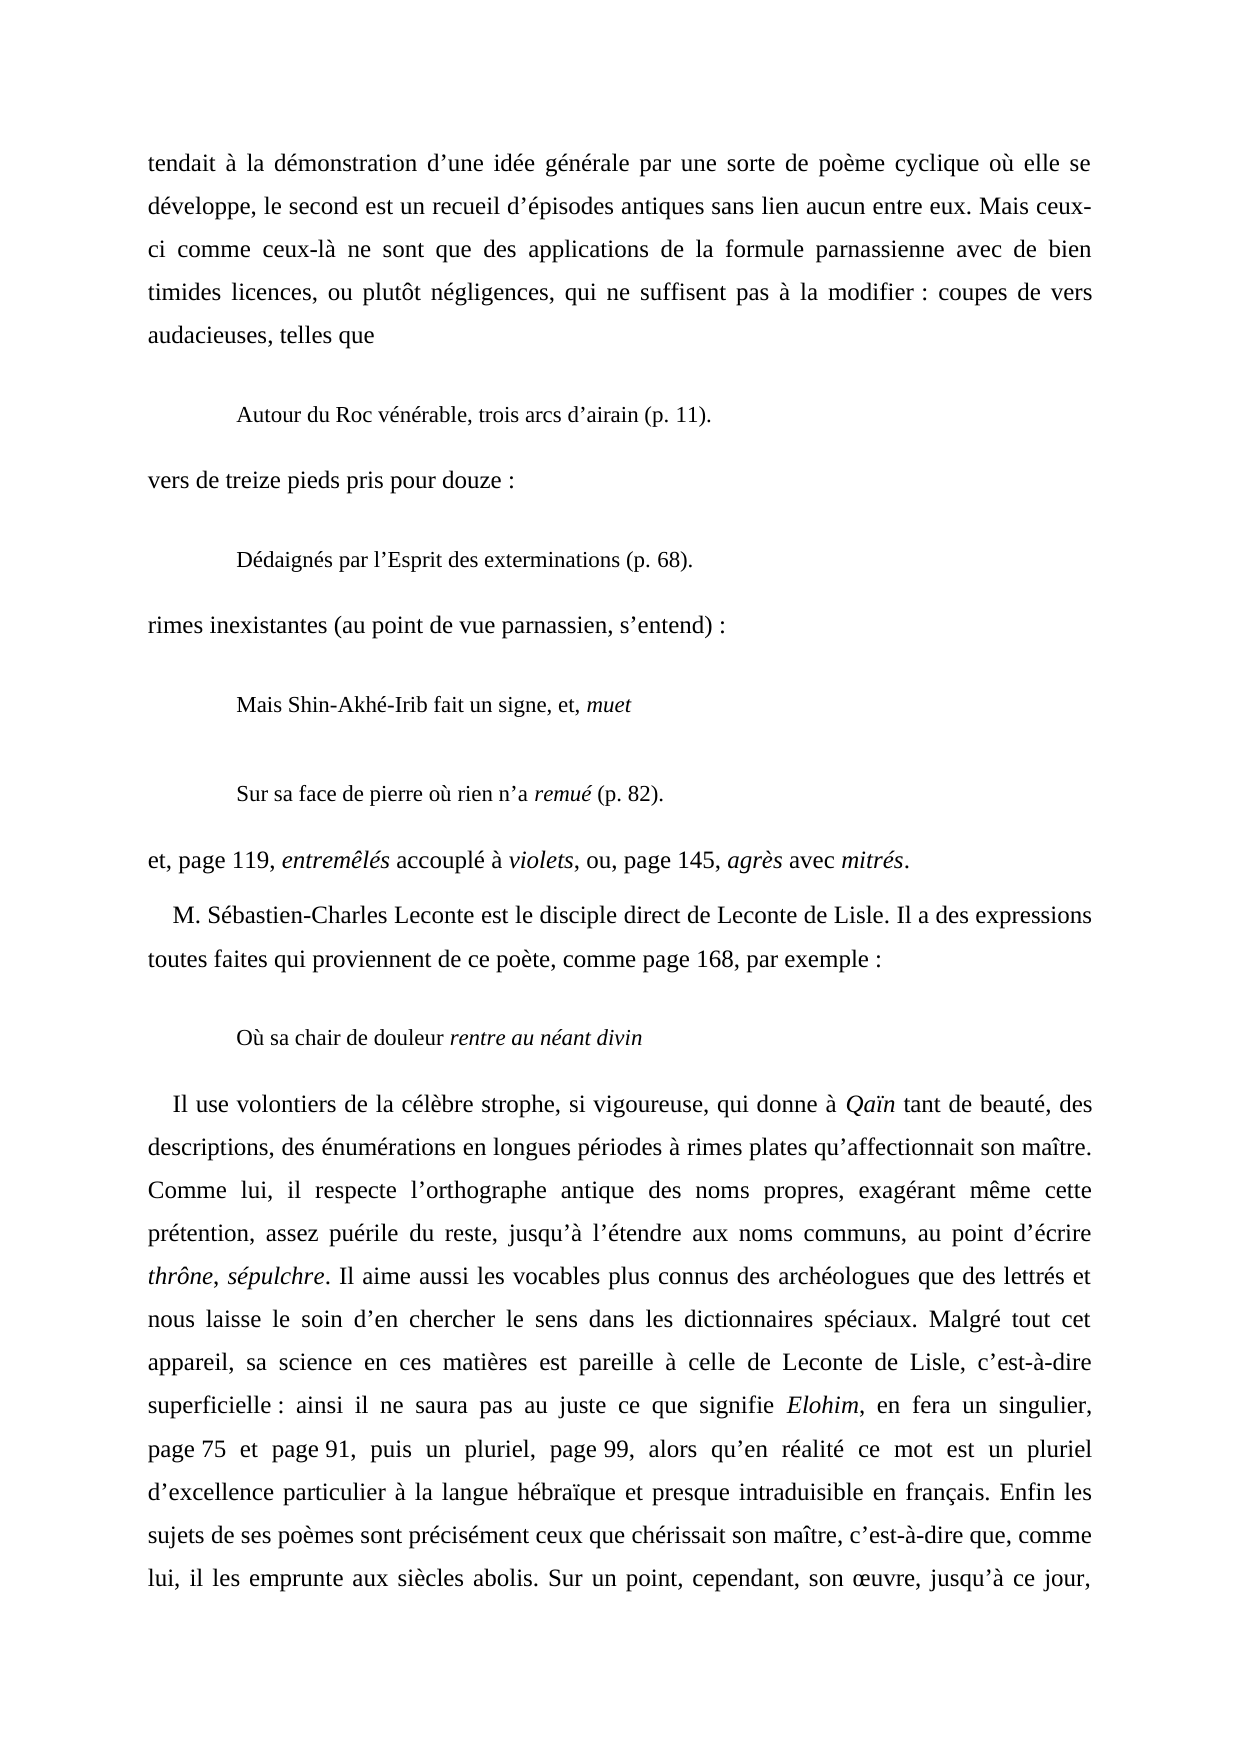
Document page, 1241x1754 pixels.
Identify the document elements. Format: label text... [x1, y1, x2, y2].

text Autour du Roc vénérable, trois arcs d’airain (p. 11). [236, 401, 1093, 427]
text vers de treize pieds pris pour douze : [148, 465, 1093, 494]
text Sur sa face de pierre où rien n’a remué (p. 82). [236, 780, 1093, 807]
text Mais Shin-Akhé-Irib fait un signe, et, muet [236, 691, 1093, 717]
text tendait à la démonstration d’une idée générale par une sorte de poème cyclique où elle se développe, le second est un recueil d’épisodes antiques sans lien aucun entre eux. Mais ceux-ci comme ceux-là ne sont que des applications de la formule parnassienne avec de bien timides licences, ou plutôt négligences, qui ne suffisent pas à la modifier : coupes de vers audacieuses, telles que [148, 148, 1093, 349]
text Où sa chair de douleur rentre au néant divin [236, 1024, 1093, 1051]
text Il use volontiers de la célèbre strophe, si vigoureuse, qui donne à Qaïn tant de beauté, des descriptions, des énumérations en longues périodes à rimes plates qu’affectionnait son maître. Comme lui, il respecte l’orthographe antique des noms propres, exagérant même cette prétention, assez puérile du reste, jusqu’à l’étendre aux noms communs, au point d’écrire thrône, sépulchre. Il aime aussi les vocables plus connus des archéologues que des lettrés et nous laisse le soin d’en chercher le sens dans les dictionnaires spéciaux. Malgré tout cet appareil, sa science en ces matières est pareille à celle de Leconte de Lisle, c’est-à-dire superficielle : ainsi il ne saura pas au juste ce que signifie Elohim, en fera un singulier, page 75 et page 91, puis un pluriel, page 99, alors qu’en réalité ce mot est un pluriel d’excellence particulier à la langue hébraïque et presque intraduisible en français. Enfin les sujets de ses poèmes sont précisément ceux que chérissait son maître, c’est-à-dire que, comme lui, il les emprunte aux siècles abolis. Sur un point, cependant, son œuvre, jusqu’à ce jour, [148, 1089, 1093, 1592]
text et, page 119, entremêlés accouplé à violets, ou, page 145, agrès avec mitrés. [148, 845, 1093, 874]
text Dédaignés par l’Esprit des exterminations (p. 68). [236, 546, 1093, 572]
text M. Sébastien-Charles Leconte est le disciple direct de Leconte de Lisle. Il a des expressions toutes faites qui proviennent de ce poète, comme page 168, par exemple : [148, 901, 1093, 972]
text rimes inexistantes (au point de vue parnassien, s’entend) : [148, 610, 1093, 639]
